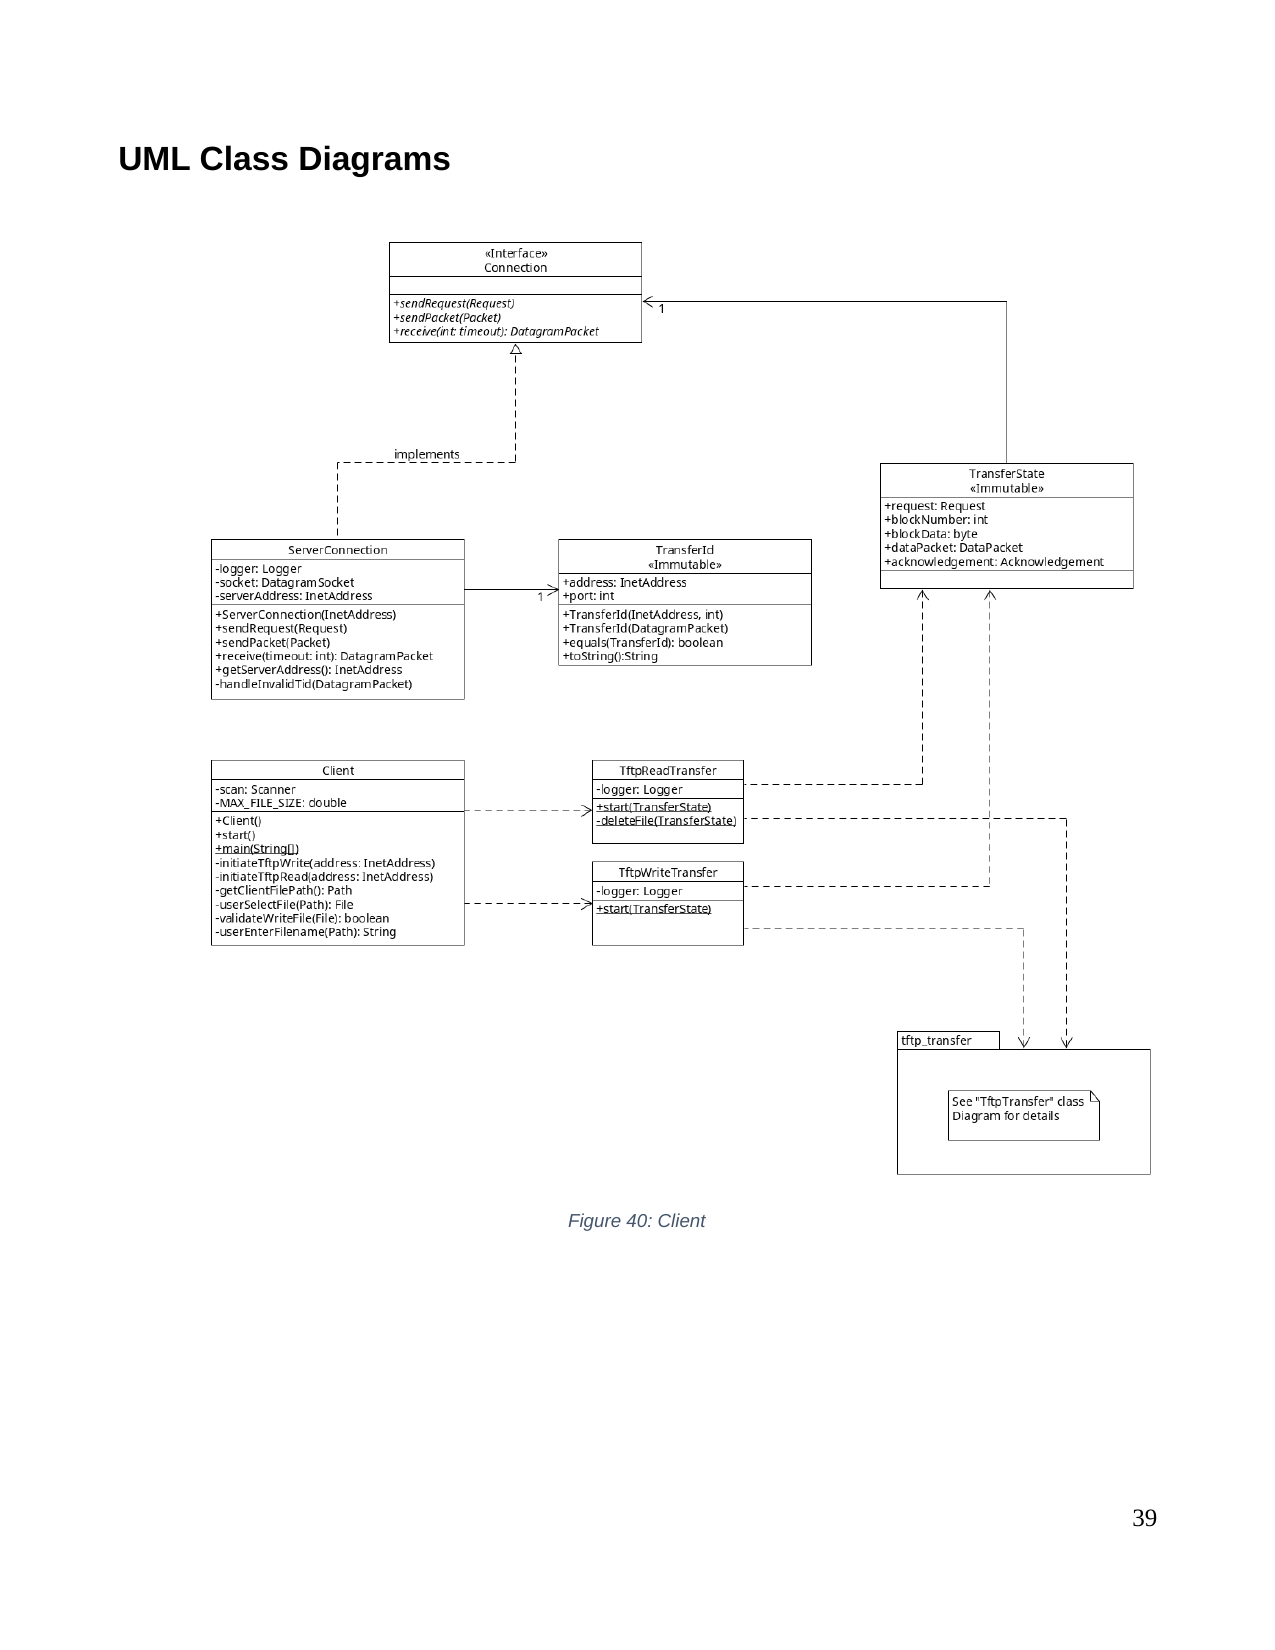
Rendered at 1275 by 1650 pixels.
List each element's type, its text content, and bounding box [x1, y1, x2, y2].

text Figure 40: Client [118, 1209, 1157, 1231]
subtitle UML Class Diagrams [118, 139, 1157, 178]
picture [193, 224, 1167, 1191]
